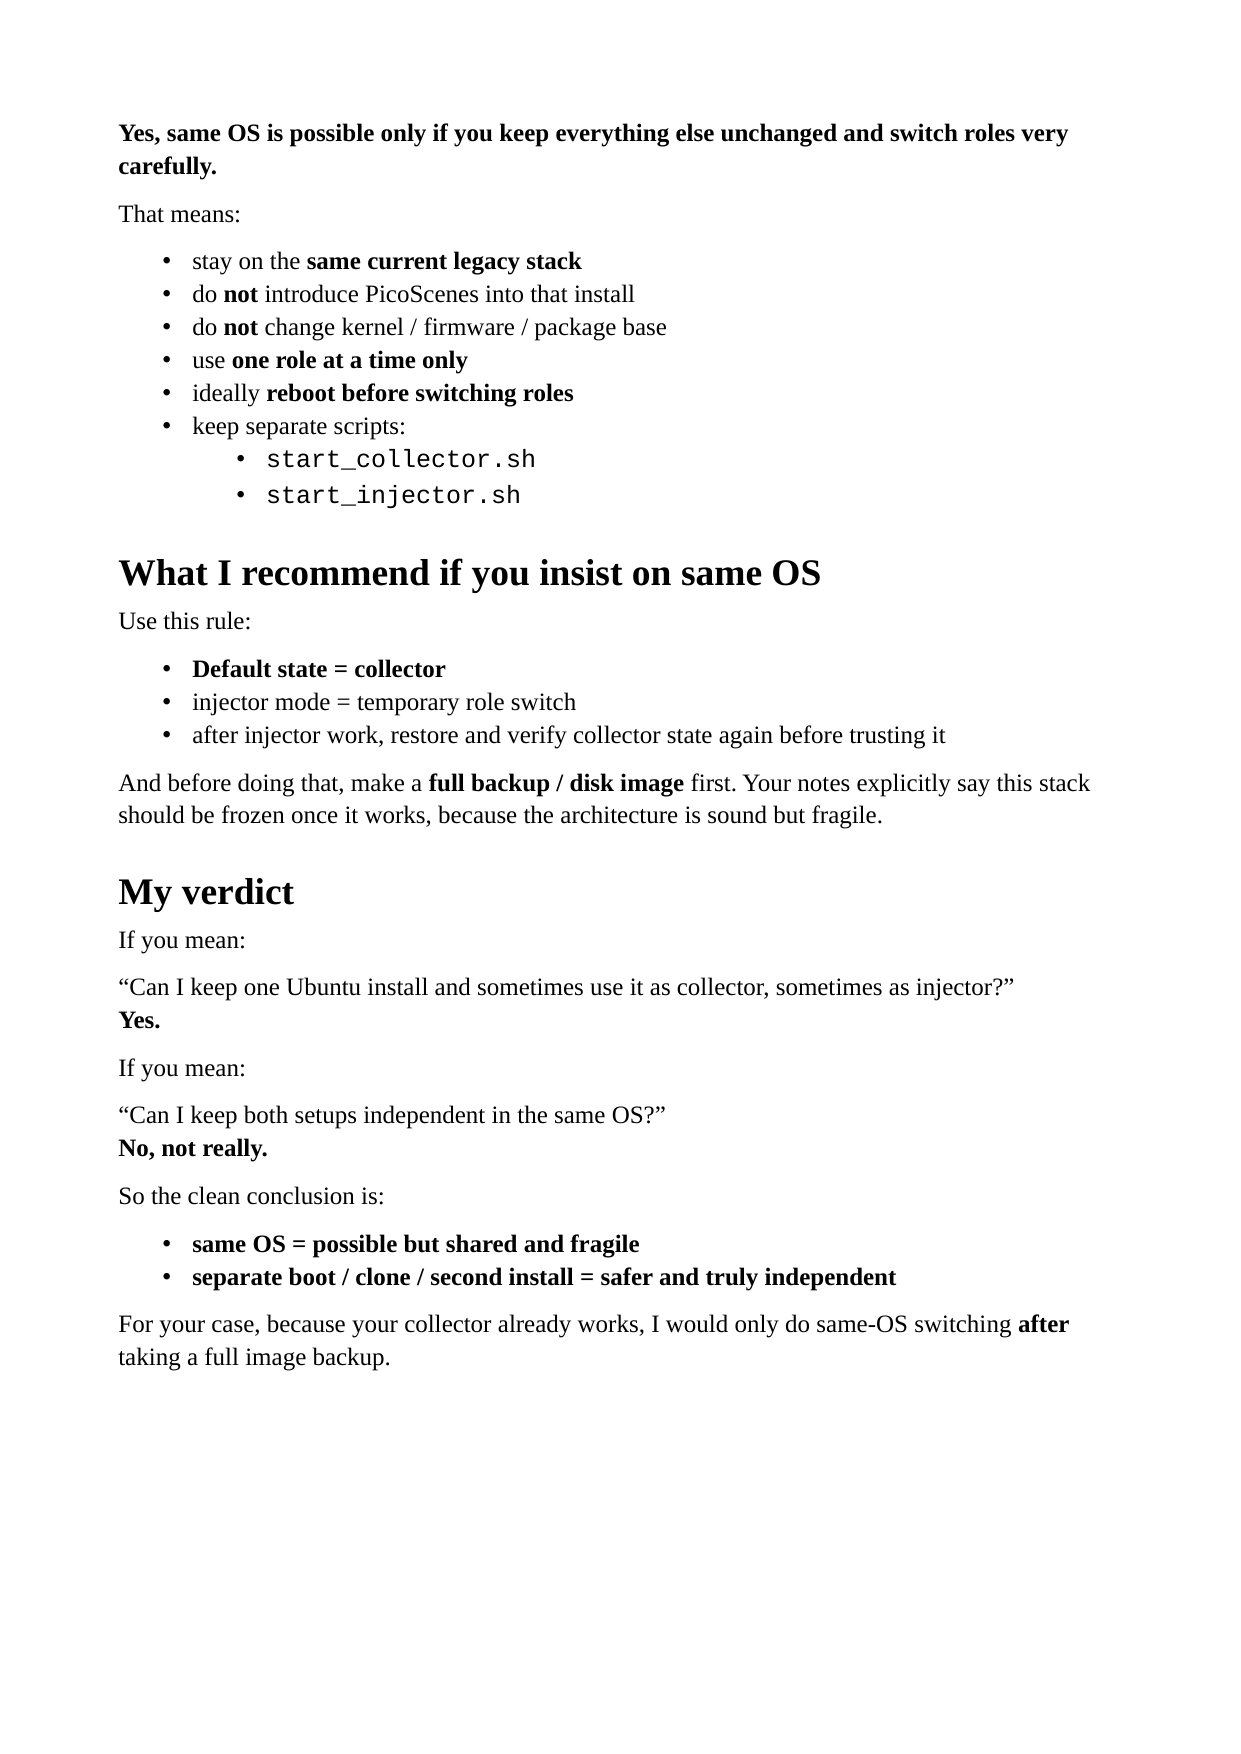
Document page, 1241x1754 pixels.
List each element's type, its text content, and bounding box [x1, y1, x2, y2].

list Default state = collector [162, 654, 1122, 683]
text For your case, because your collector already works, I would only do same-OS switching after taking a full image backup. [118, 1309, 1122, 1371]
list ideally reboot before switching roles [162, 378, 1122, 407]
text That means: [118, 199, 1122, 227]
list injector mode = temporary role switch [162, 687, 1122, 716]
list after injector work, restore and verify collector state again before trusting it [162, 720, 1122, 749]
list start_injector.sh [236, 480, 1122, 511]
list stay on the same current legacy stack [162, 246, 1122, 275]
subtitle My verdict [118, 869, 1122, 912]
text So the clean conclusion is: [118, 1181, 1122, 1210]
list separate boot / clone / second install = safer and truly independent [162, 1262, 1122, 1291]
text “Can I keep both setups independent in the same OS?” No, not really. [118, 1101, 1122, 1162]
text “Can I keep one Ubuntu install and sometimes use it as collector, sometimes as injector?” Yes. [118, 972, 1122, 1034]
list keep separate scripts: [162, 411, 1122, 440]
list do not change kernel / firmware / package base [162, 312, 1122, 341]
text And before doing that, make a full backup / disk image first. Your notes explicitly say this stack should be frozen once it works, because the architecture is sound but fragile. [118, 768, 1122, 829]
text If you mean: [118, 925, 1122, 953]
list do not introduce PicoScenes into that install [162, 279, 1122, 308]
text If you mean: [118, 1053, 1122, 1082]
text Use this rule: [118, 606, 1122, 635]
list start_collector.sh [236, 444, 1122, 475]
text Yes, same OS is possible only if you keep everything else unchanged and switch roles very carefully. [118, 118, 1122, 180]
list use one role at a time only [162, 345, 1122, 374]
subtitle What I recommend if you insist on same OS [118, 551, 1122, 594]
list same OS = possible but shared and fragile [162, 1229, 1122, 1257]
